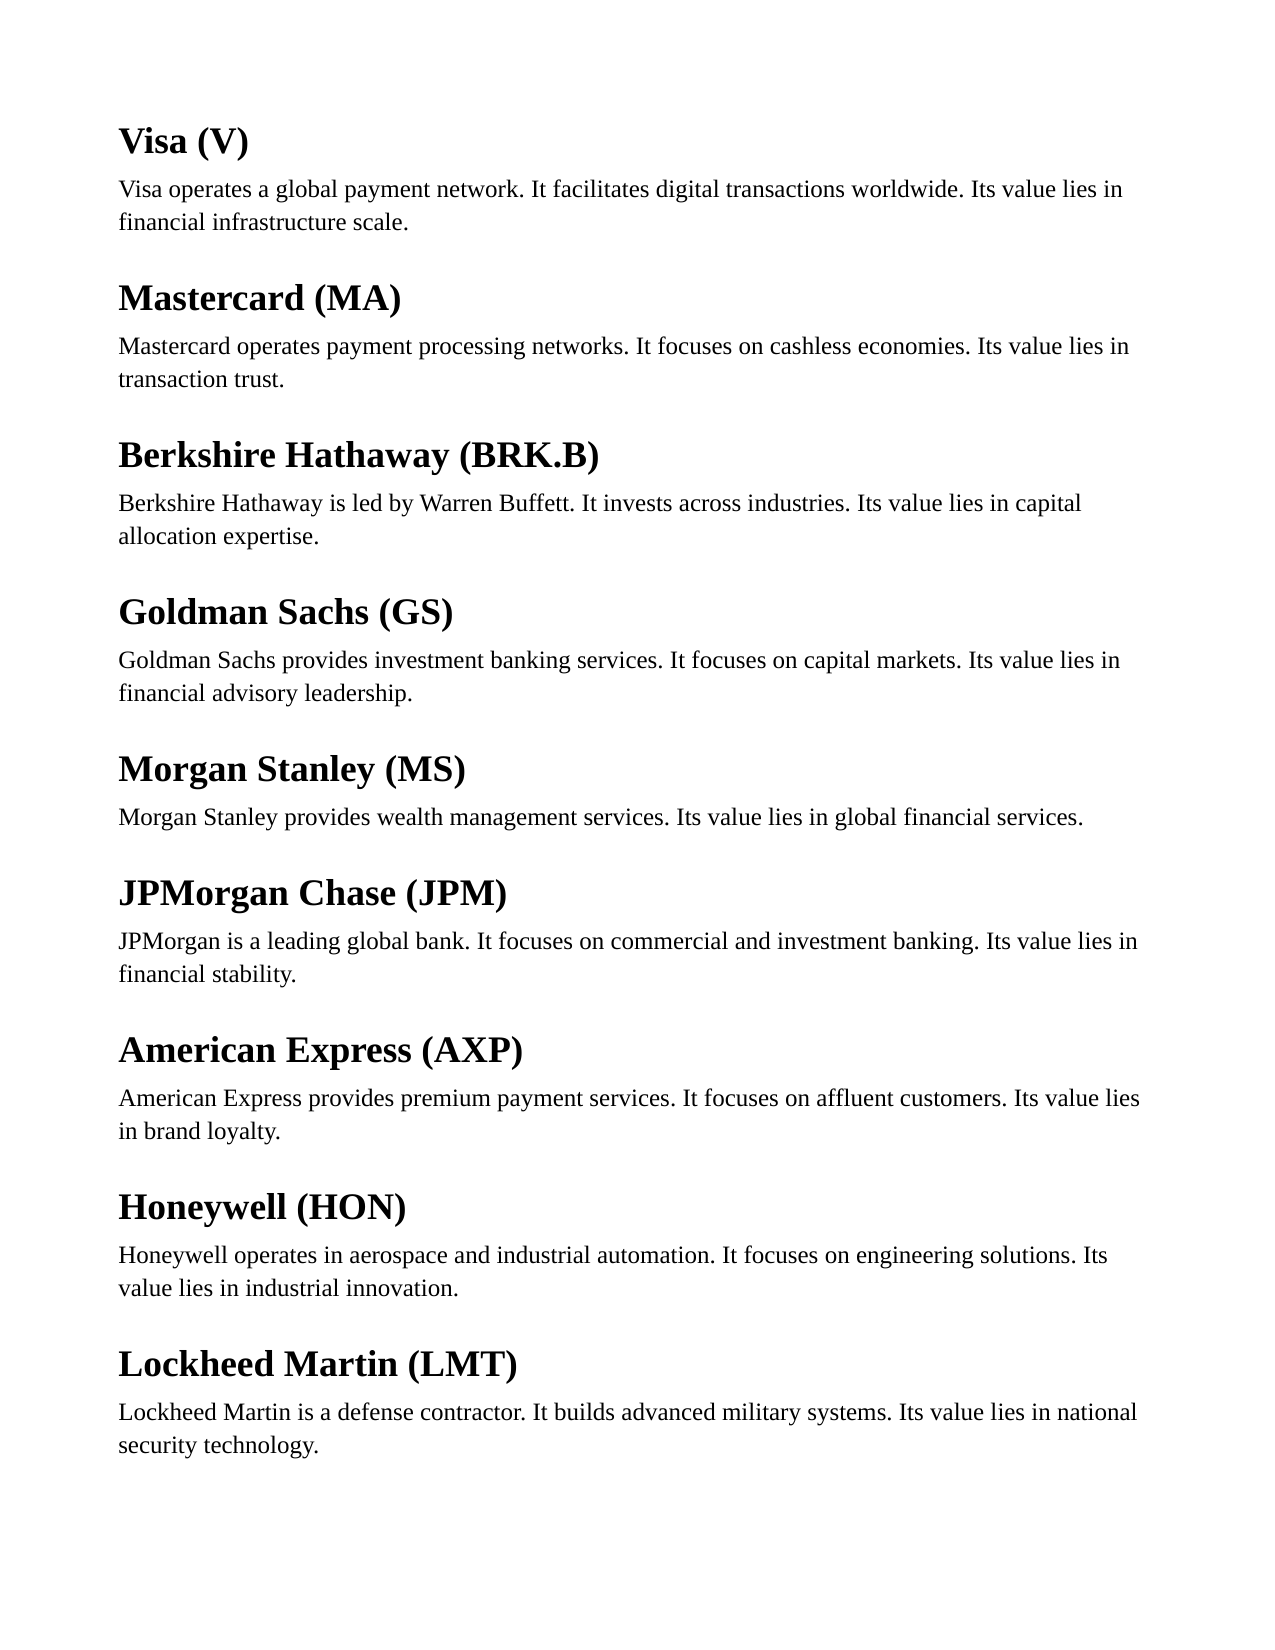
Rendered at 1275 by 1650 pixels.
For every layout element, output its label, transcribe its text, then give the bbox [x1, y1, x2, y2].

subtitle Berkshire Hathaway (BRK.B) [118, 432, 1157, 475]
text Visa operates a global payment network. It facilitates digital transactions worldwide. Its value lies in financial infrastructure scale. [118, 174, 1157, 236]
subtitle Goldman Sachs (GS) [118, 589, 1157, 632]
subtitle Morgan Stanley (MS) [118, 746, 1157, 789]
text Mastercard operates payment processing networks. It focuses on cashless economies. Its value lies in transaction trust. [118, 331, 1157, 393]
subtitle Visa (V) [118, 118, 1157, 161]
text Goldman Sachs provides investment banking services. It focuses on capital markets. Its value lies in financial advisory leadership. [118, 645, 1157, 707]
text American Express provides premium payment services. It focuses on affluent customers. Its value lies in brand loyalty. [118, 1083, 1157, 1145]
text JPMorgan is a leading global bank. It focuses on commercial and investment banking. Its value lies in financial stability. [118, 926, 1157, 988]
subtitle Honeywell (HON) [118, 1185, 1157, 1228]
subtitle American Express (AXP) [118, 1028, 1157, 1071]
text Lockheed Martin is a defense contractor. It builds advanced military systems. Its value lies in national security technology. [118, 1397, 1157, 1459]
text Morgan Stanley provides wealth management services. Its value lies in global financial services. [118, 802, 1157, 831]
subtitle JPMorgan Chase (JPM) [118, 871, 1157, 914]
text Honeywell operates in aerospace and industrial automation. It focuses on engineering solutions. Its value lies in industrial innovation. [118, 1240, 1157, 1302]
text Berkshire Hathaway is led by Warren Buffett. It invests across industries. Its value lies in capital allocation expertise. [118, 488, 1157, 550]
subtitle Mastercard (MA) [118, 275, 1157, 318]
subtitle Lockheed Martin (LMT) [118, 1342, 1157, 1385]
